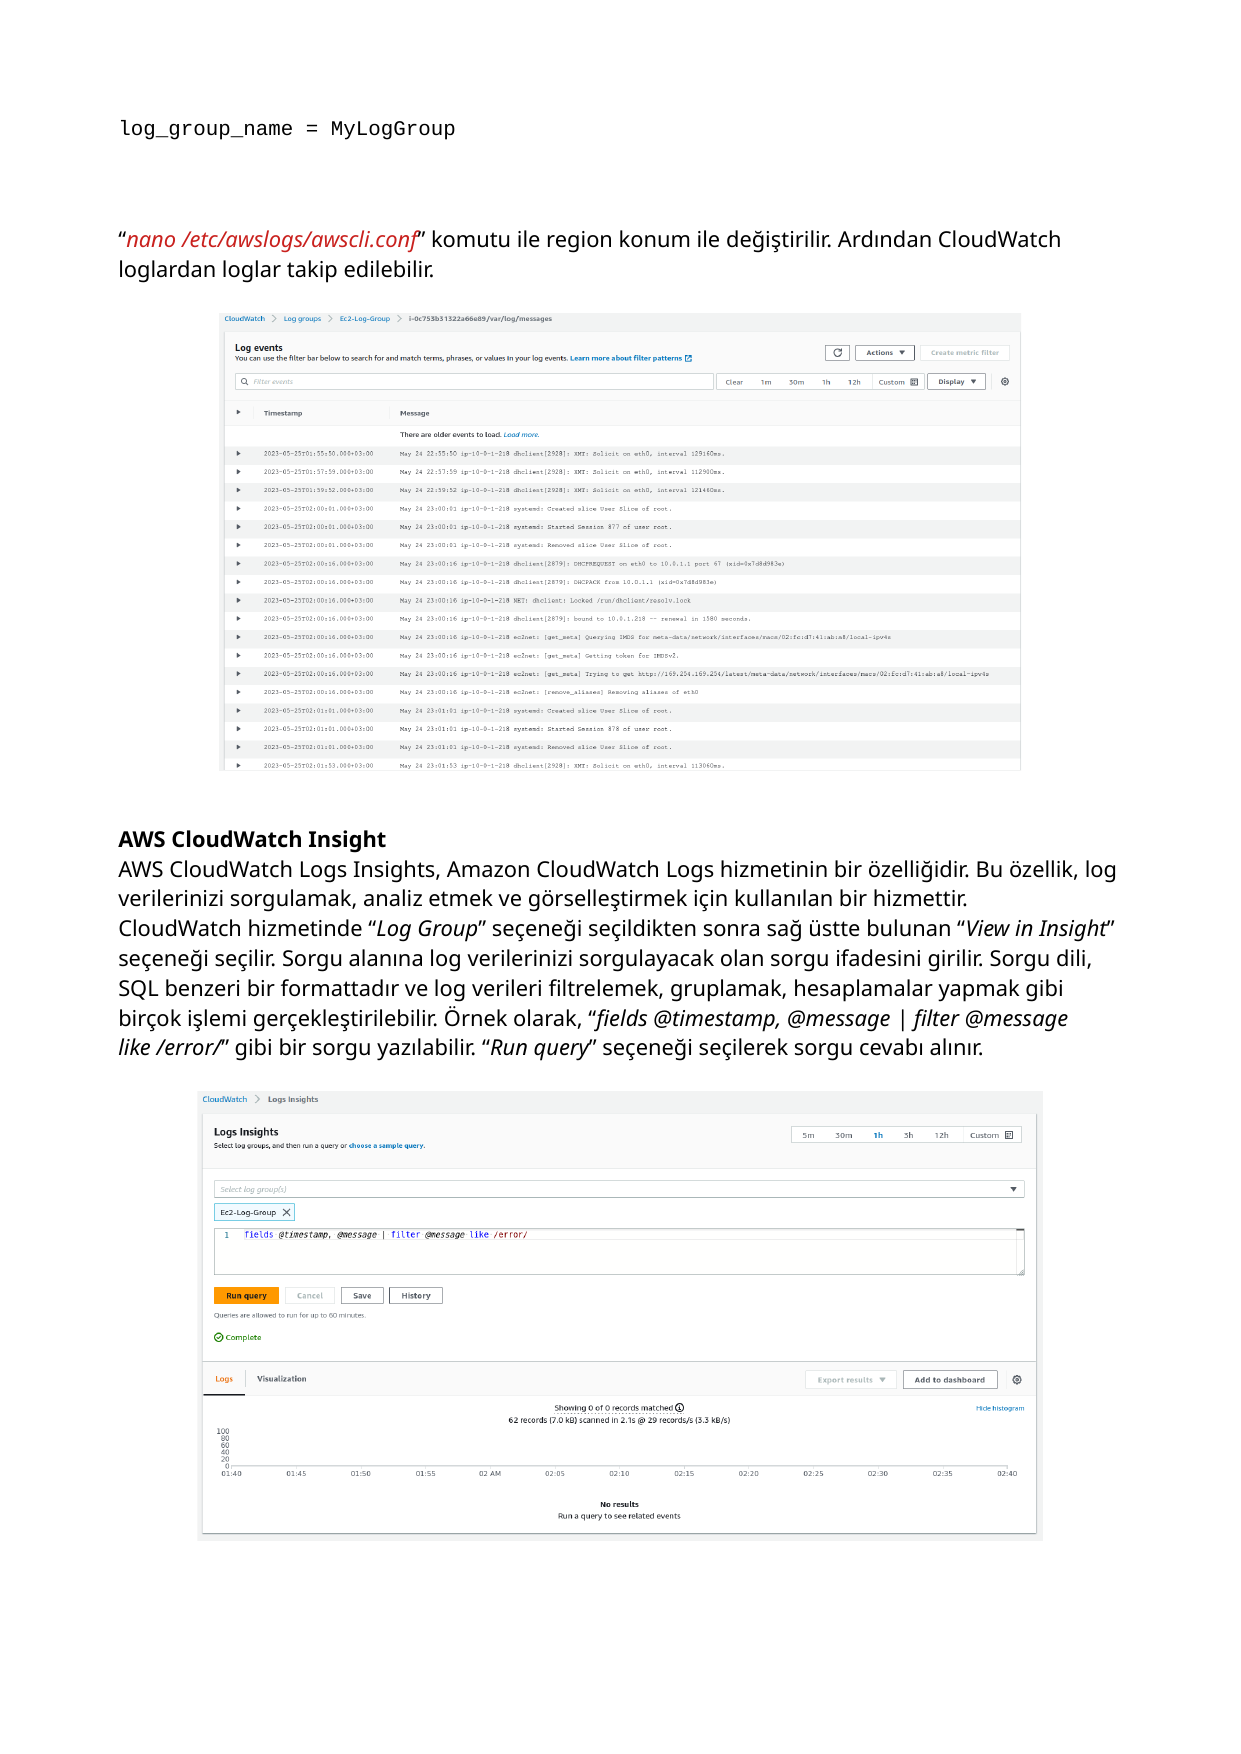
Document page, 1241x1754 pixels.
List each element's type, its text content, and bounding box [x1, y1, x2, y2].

text “nano /etc/awslogs/awscli.conf” komutu ile region konum ile değiştirilir. Ardından CloudWatch loglardan loglar takip edilebilir. [118, 224, 1122, 284]
text AWS CloudWatch Insight [118, 824, 1122, 854]
picture [197, 1091, 1043, 1541]
text AWS CloudWatch Logs Insights, Amazon CloudWatch Logs hizmetinin bir özelliğidir. Bu özellik, log verilerinizi sorgulamak, analiz etmek ve görselleştirmek için kullanılan bir hizmettir. [118, 854, 1122, 913]
picture [219, 313, 1022, 771]
text log_group_name = MyLogGroup [118, 118, 1122, 142]
text CloudWatch hizmetinde “Log Group” seçeneği seçildikten sonra sağ üstte bulunan “View in Insight” seçeneği seçilir. Sorgu alanına log verilerinizi sorgulayacak olan sorgu ifadesini girilir. Sorgu dili, SQL benzeri bir formattadır ve log verileri filtrelemek, gruplamak, hesaplamalar yapmak gibi birçok işlemi gerçekleştirilebilir. Örnek olarak, “fields @timestamp, @message | filter @message like /error/” gibi bir sorgu yazılabilir. “Run query” seçeneği seçilerek sorgu cevabı alınır. [118, 913, 1122, 1062]
